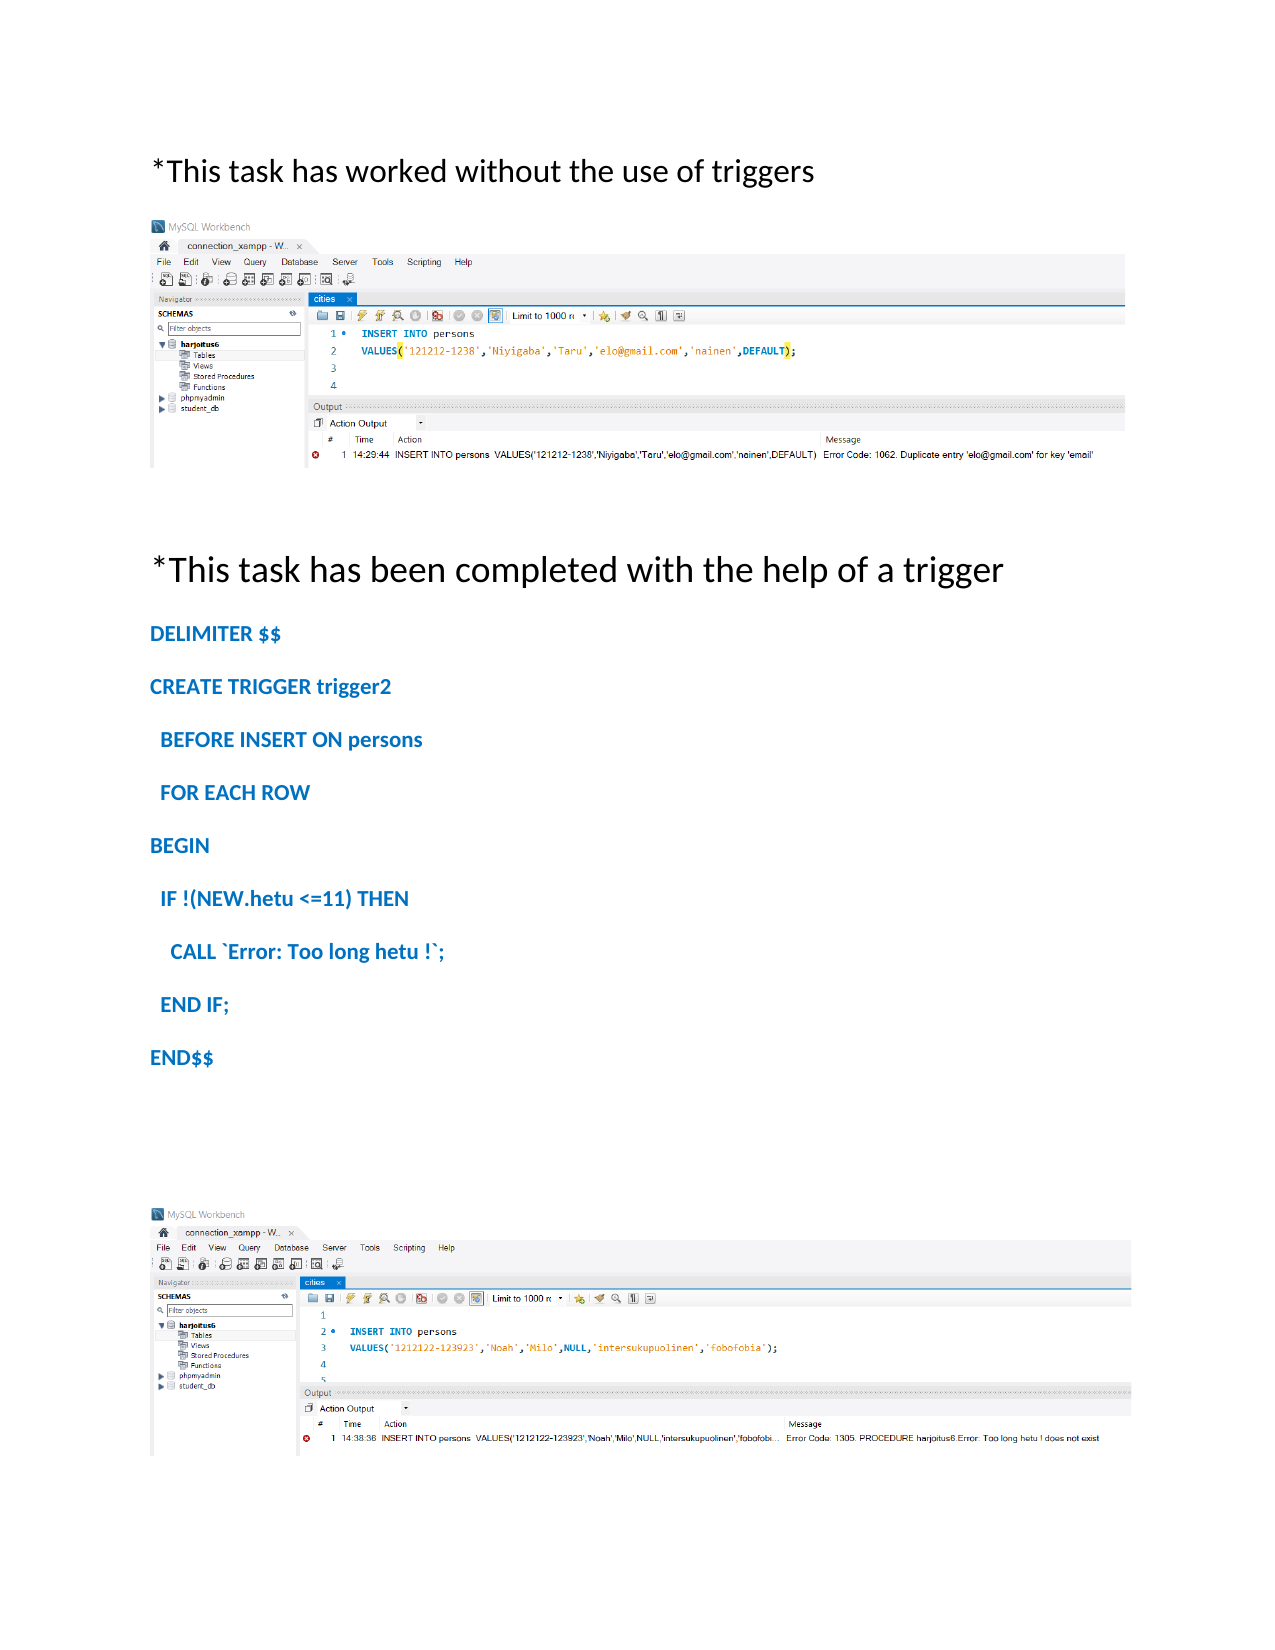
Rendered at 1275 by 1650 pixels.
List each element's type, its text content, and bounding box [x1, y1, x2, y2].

text BEFORE INSERT ON persons [150, 725, 1125, 753]
text END IF; [150, 990, 1125, 1018]
text *This task has worked without the use of triggers [150, 150, 1125, 191]
text IF !(NEW.hetu <=11) THEN [150, 884, 1125, 912]
text DELIMITER $$ [150, 619, 1125, 647]
text CALL `Error: Too long hetu !`; [150, 937, 1125, 965]
text END$$ [150, 1043, 1125, 1071]
text *This task has been completed with the help of a trigger [150, 546, 1125, 591]
text BEGIN [150, 831, 1125, 859]
text CREATE TRIGGER trigger2 [150, 672, 1125, 700]
text FOR EACH ROW [150, 778, 1125, 806]
